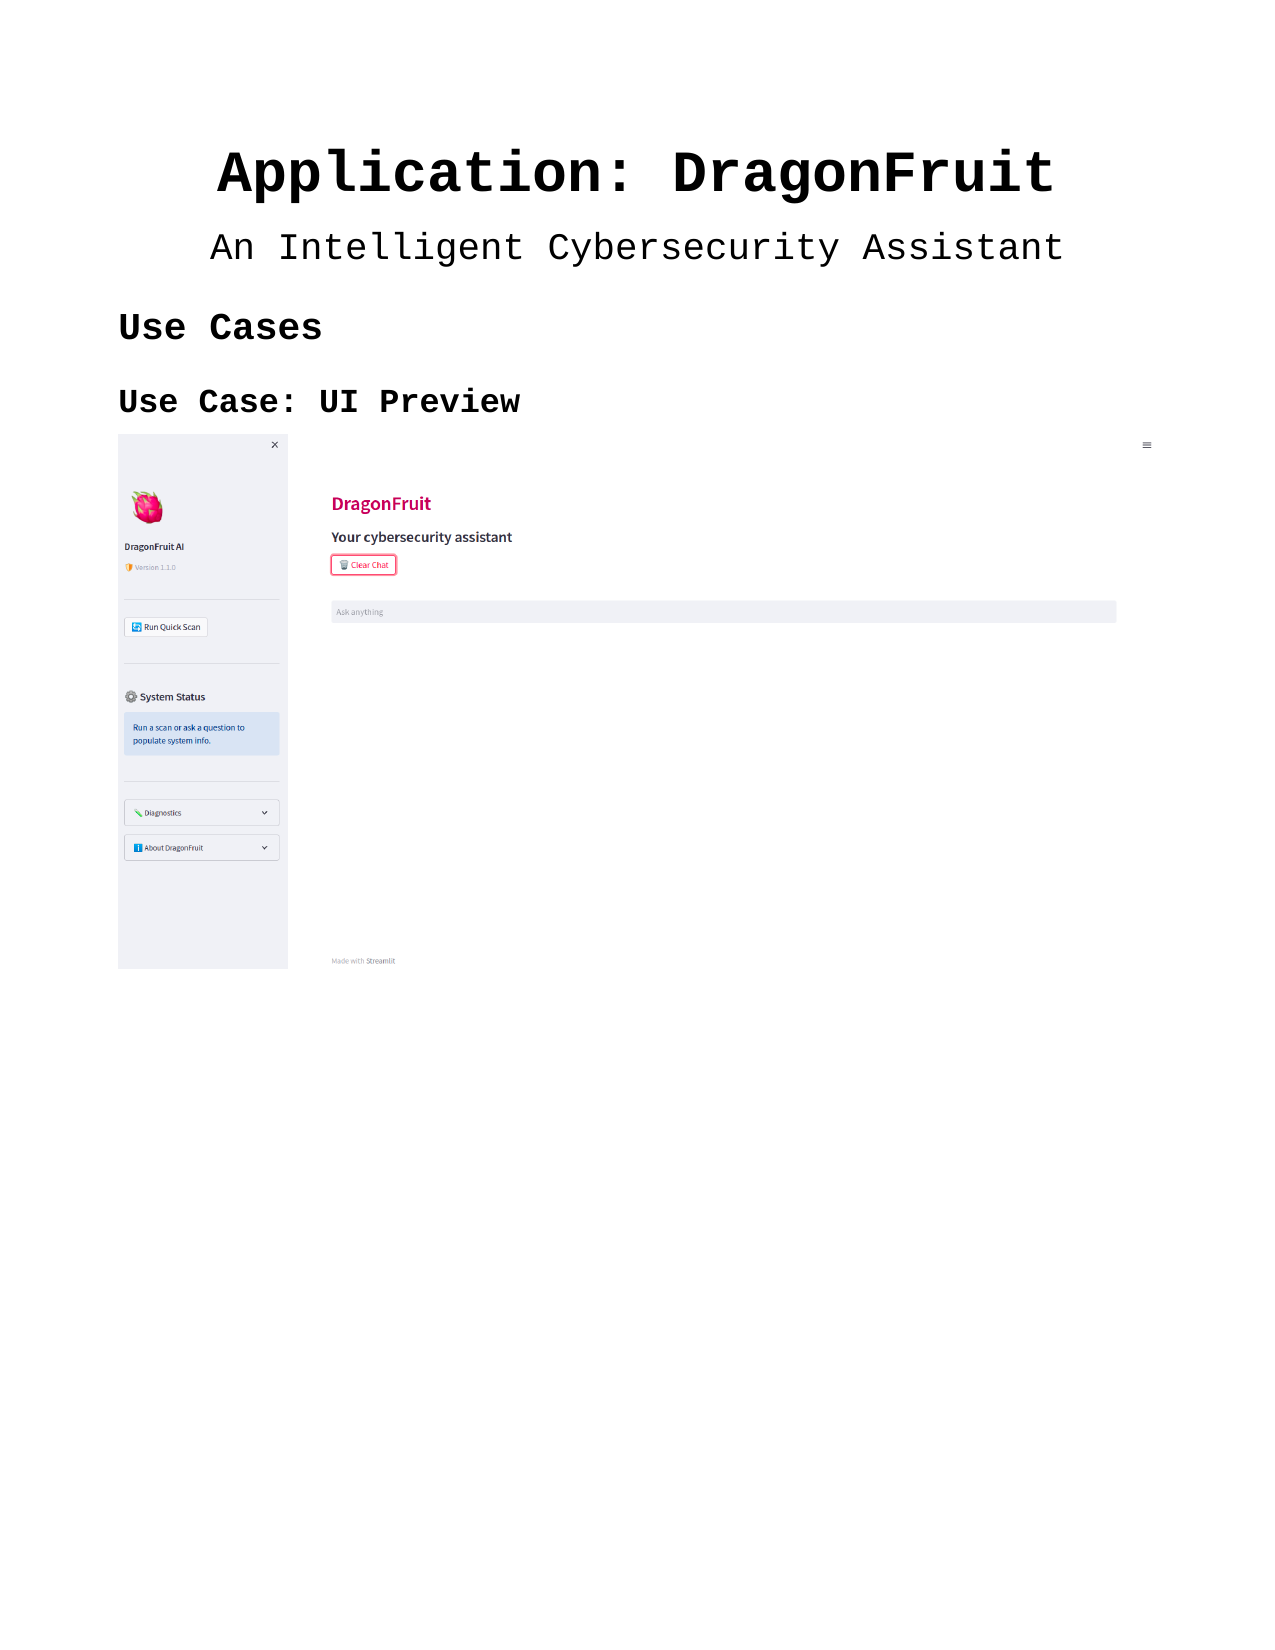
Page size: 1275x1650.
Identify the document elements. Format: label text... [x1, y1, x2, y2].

picture [118, 434, 1157, 969]
subtitle An Intelligent Cybersecurity Assistant [118, 228, 1157, 270]
subtitle Use Case: UI Preview [118, 384, 1157, 422]
subtitle Use Cases [118, 308, 1157, 351]
title Application: DragonFruit [118, 143, 1157, 209]
